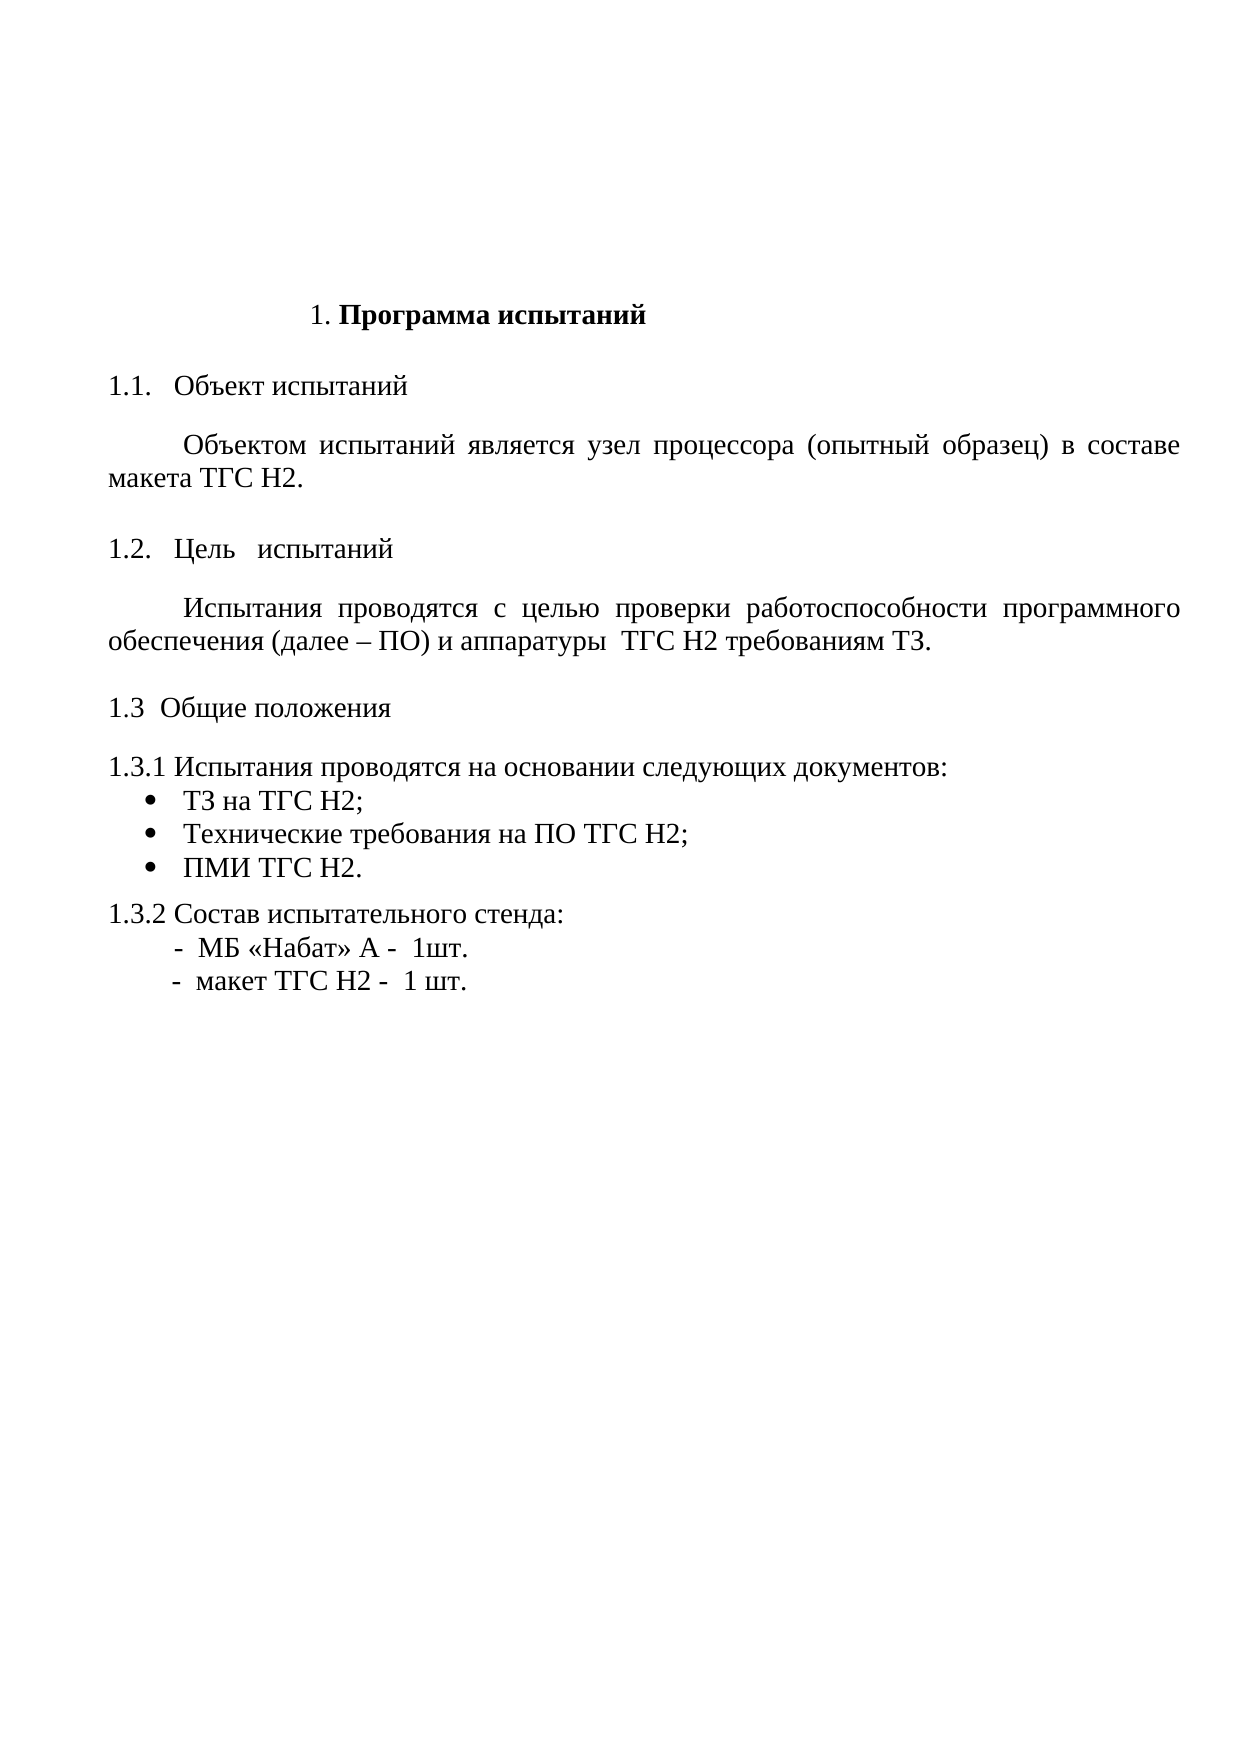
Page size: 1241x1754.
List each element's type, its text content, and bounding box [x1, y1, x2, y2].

list Технические требования на ПО ТГС Н2; [145, 816, 1181, 850]
text Объектом испытаний является узел процессора (опытный образец) в составе макета ТГС Н2. [108, 427, 1181, 494]
text 1.3.1 Испытания проводятся на основании следующих документов: [108, 749, 1181, 783]
list ПМИ ТГС Н2. [145, 850, 1181, 884]
subtitle 1.1. Объект испытаний [108, 368, 1181, 402]
text 1.3.2 Состав испытательного стенда: [108, 896, 1181, 930]
text Испытания проводятся с целью проверки работоспособности программного обеспечения (далее – ПО) и аппаратуры ТГС Н2 требованиям ТЗ. [108, 590, 1181, 657]
subtitle 1. Программа испытаний [309, 297, 1181, 331]
list ТЗ на ТГС Н2; [145, 783, 1181, 816]
subtitle 1.2. Цель испытаний [108, 531, 1181, 565]
text - макет ТГС Н2 - 1 шт. [164, 963, 1181, 997]
list Общие положения [108, 691, 1181, 724]
text - МБ «Набат» А - 1шт. [108, 930, 1181, 963]
